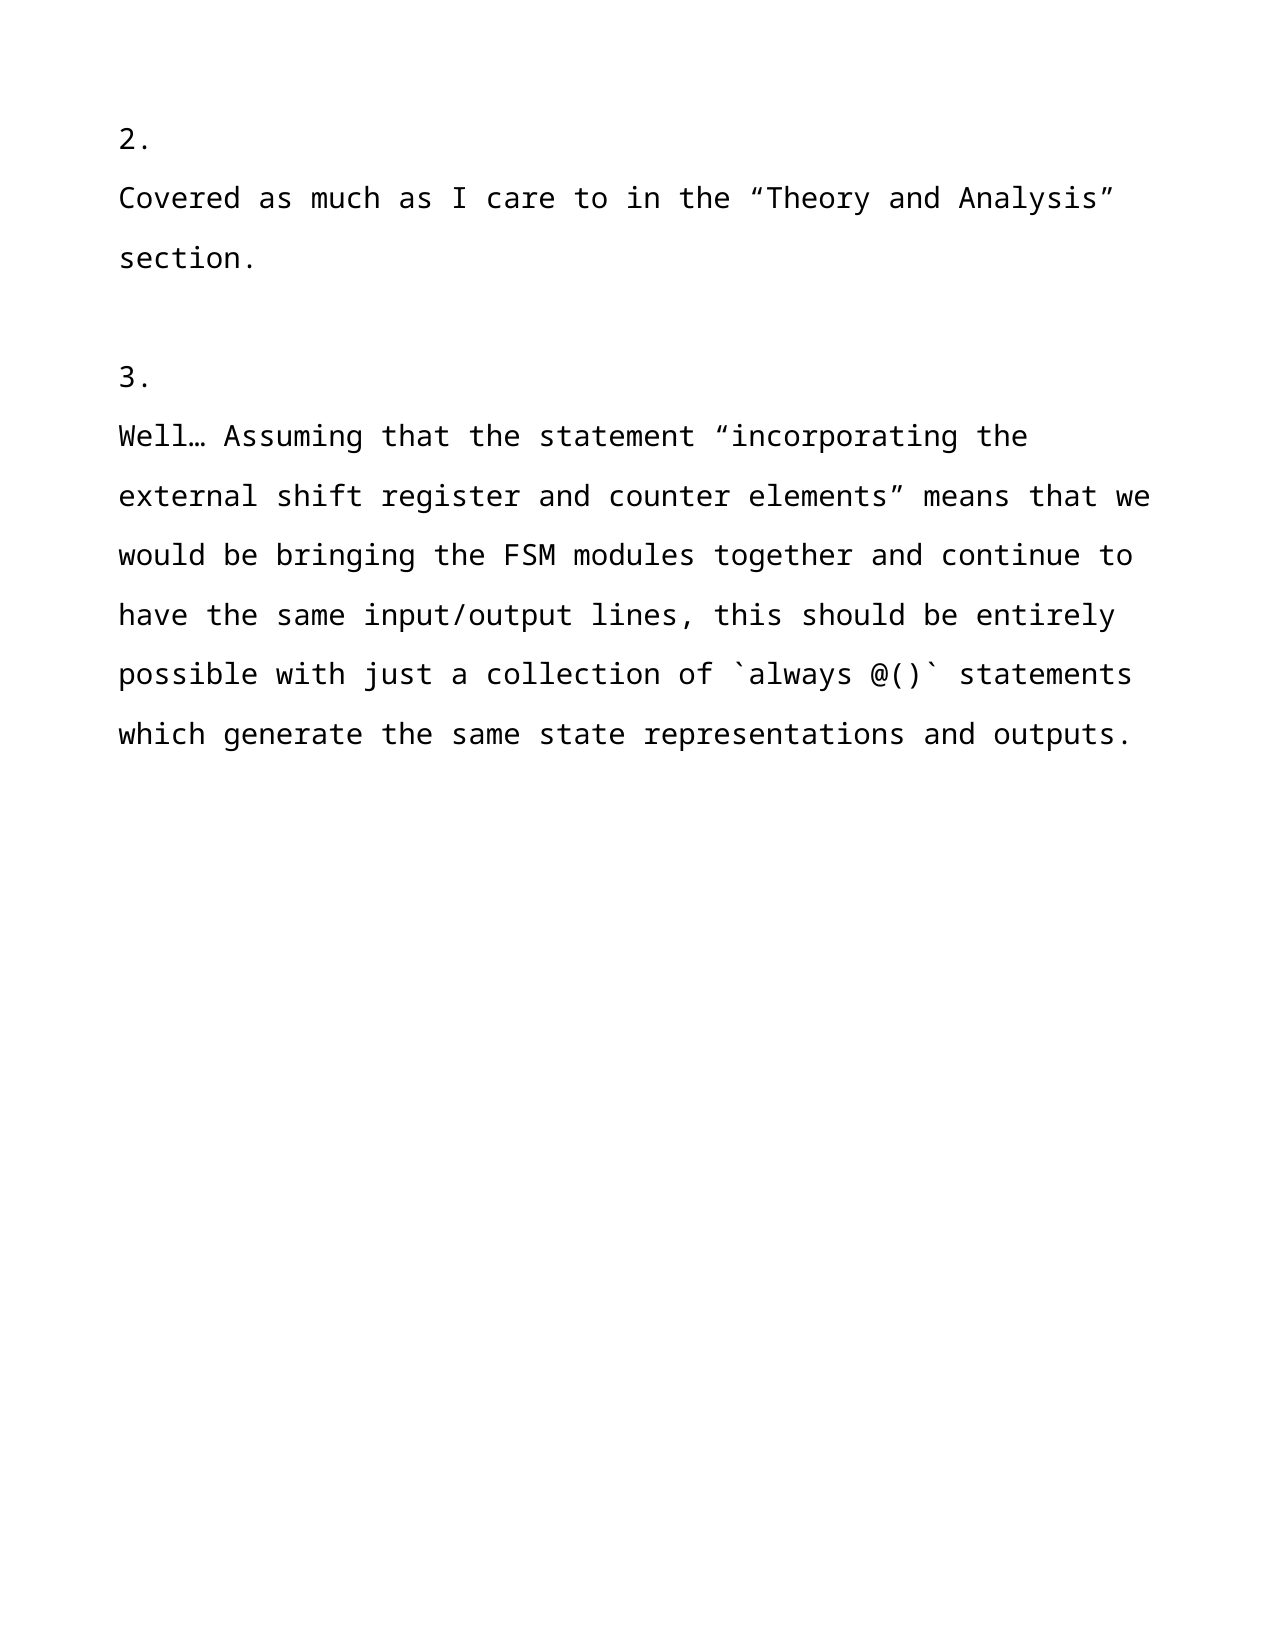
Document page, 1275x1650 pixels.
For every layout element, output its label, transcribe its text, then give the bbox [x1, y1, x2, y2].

text 2. [118, 118, 1157, 158]
text Well… Assuming that the statement “incorporating the external shift register and counter elements” means that we would be bringing the FSM modules together and continue to have the same input/output lines, this should be entirely possible with just a collection of `always @()` statements which generate the same state representations and outputs. [118, 416, 1157, 753]
text Covered as much as I care to in the “Theory and Analysis” section. [118, 178, 1157, 277]
text 3. [118, 356, 1157, 396]
